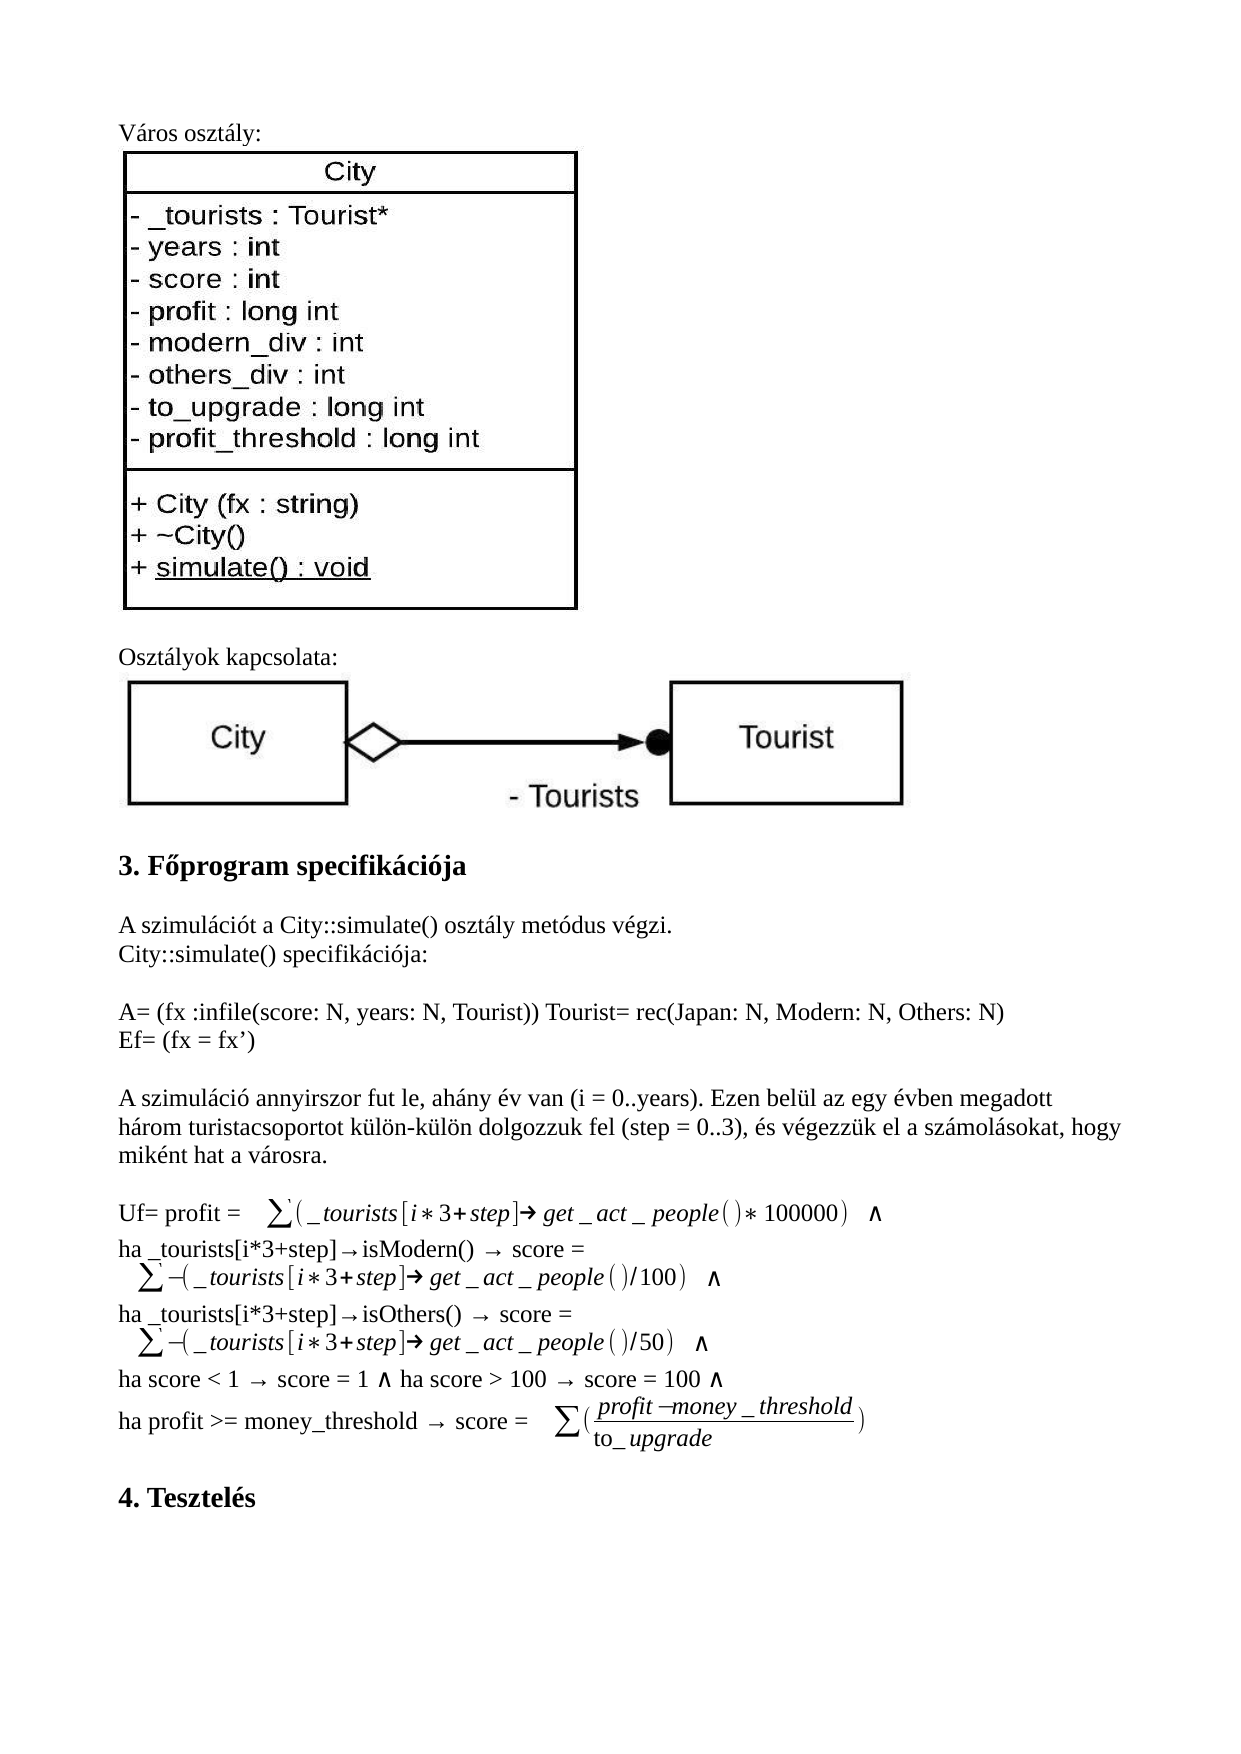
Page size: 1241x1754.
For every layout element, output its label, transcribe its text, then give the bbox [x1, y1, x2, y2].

text 3. Főprogram specifikációja [118, 848, 1122, 882]
picture [118, 146, 585, 614]
text ha _tourists[i*3+step]→isOthers() → score = ∧ [118, 1299, 1122, 1364]
text ha score < 1 → score = 1 ∧ ha score > 100 → score = 100 ∧ [118, 1364, 1122, 1393]
text Osztályok kapcsolata: [118, 642, 1122, 671]
text A szimuláció annyirszor fut le, ahány év van (i = 0..years). Ezen belül az egy évben megadott három turistacsoportot külön-külön dolgozzuk fel (step = 0..3), és végezzük el a számolásokat, hogy miként hat a városra. [118, 1083, 1122, 1169]
text Ef= (fx = fx’) [118, 1026, 1122, 1054]
text Város osztály: [118, 118, 1122, 147]
text 4. Tesztelés [118, 1481, 1122, 1514]
text A= (fx :infile(score: N, years: N, Tourist)) Tourist= rec(Japan: N, Modern: N, Others: N) [118, 997, 1122, 1026]
text A szimulációt a City::simulate() osztály metódus végzi. [118, 911, 1122, 939]
text ha _tourists[i*3+step]→isModern() → score = ∧ [118, 1234, 1122, 1299]
picture [118, 671, 912, 820]
text ha profit >= money_threshold → score = [118, 1393, 1122, 1452]
text Uf= profit = ∧ [118, 1198, 1122, 1234]
text City::simulate() specifikációja: [118, 939, 1122, 968]
